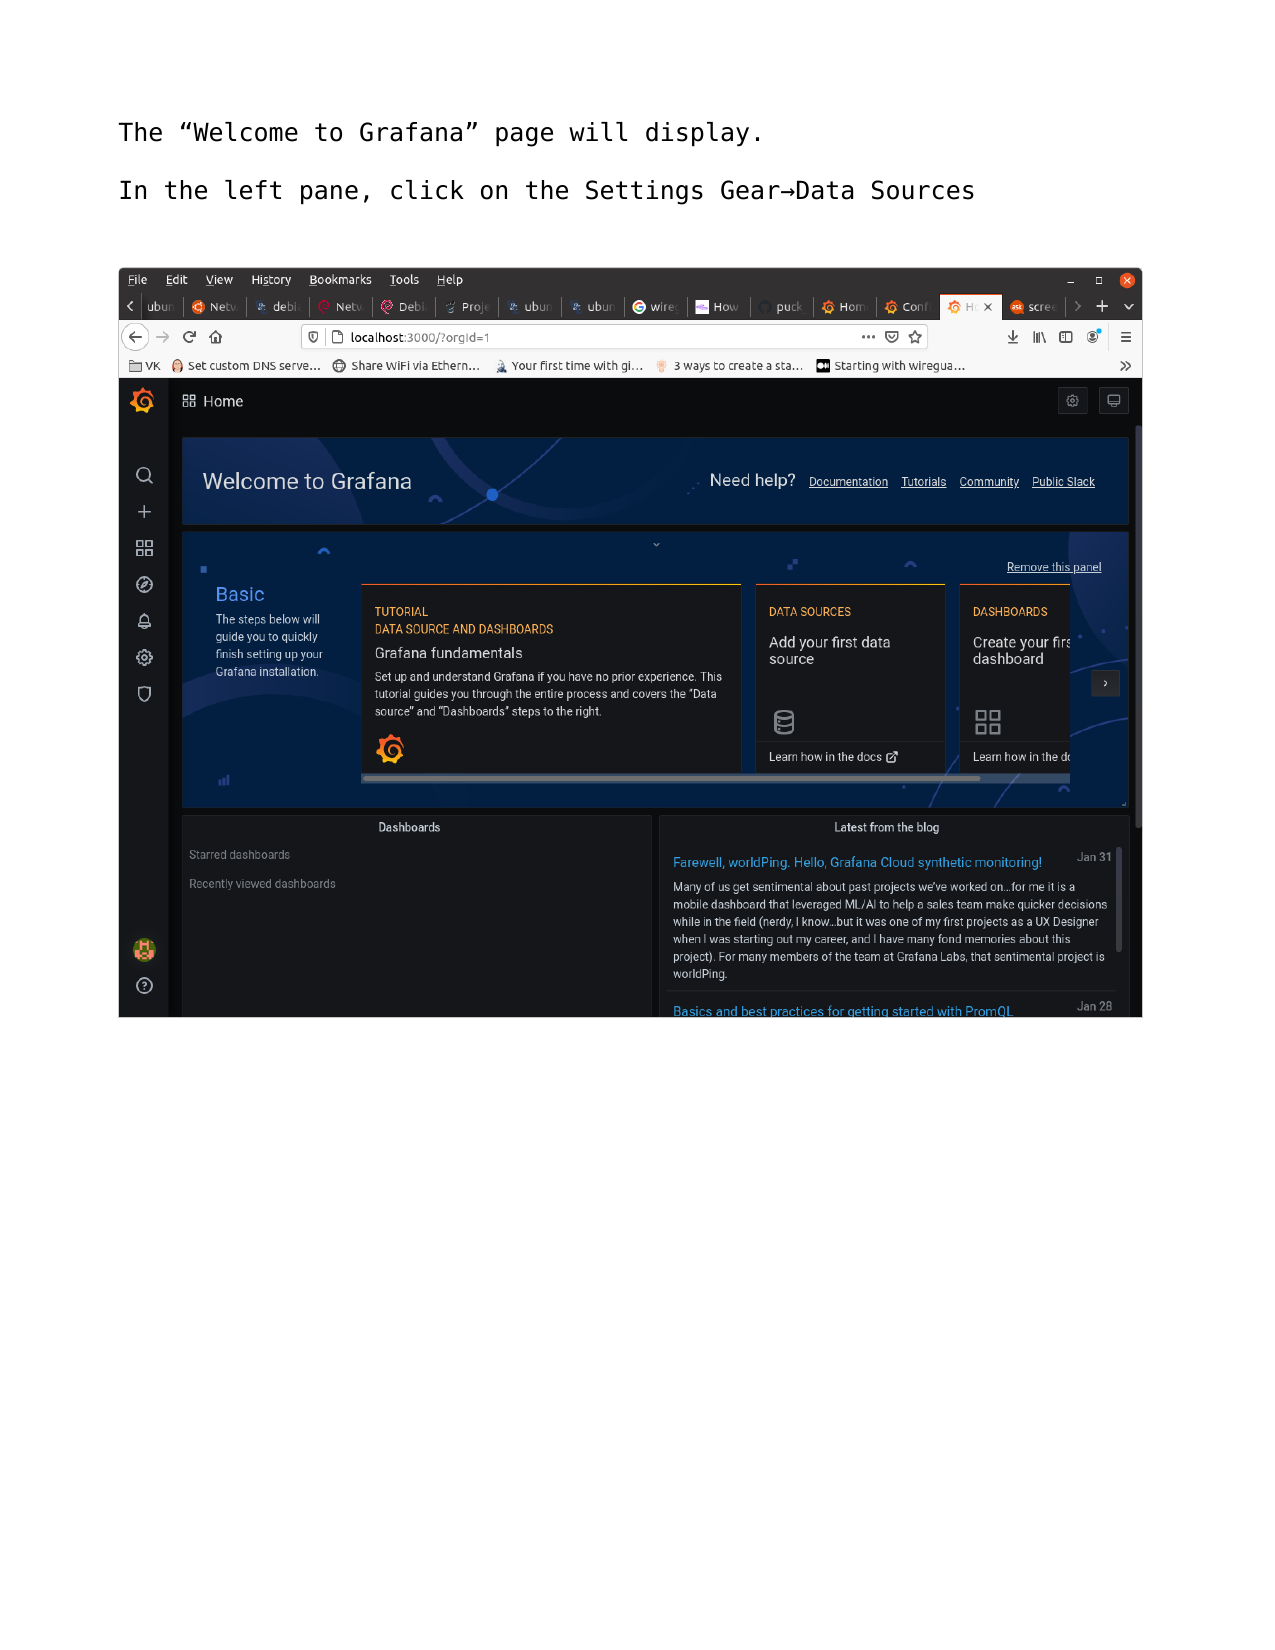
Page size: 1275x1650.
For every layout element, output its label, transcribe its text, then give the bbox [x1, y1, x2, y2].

text In the left pane, click on the Settings Gear→Data Sources [118, 176, 1157, 206]
picture [110, 261, 1149, 1025]
text The “Welcome to Grafana” page will display. [118, 118, 1157, 147]
